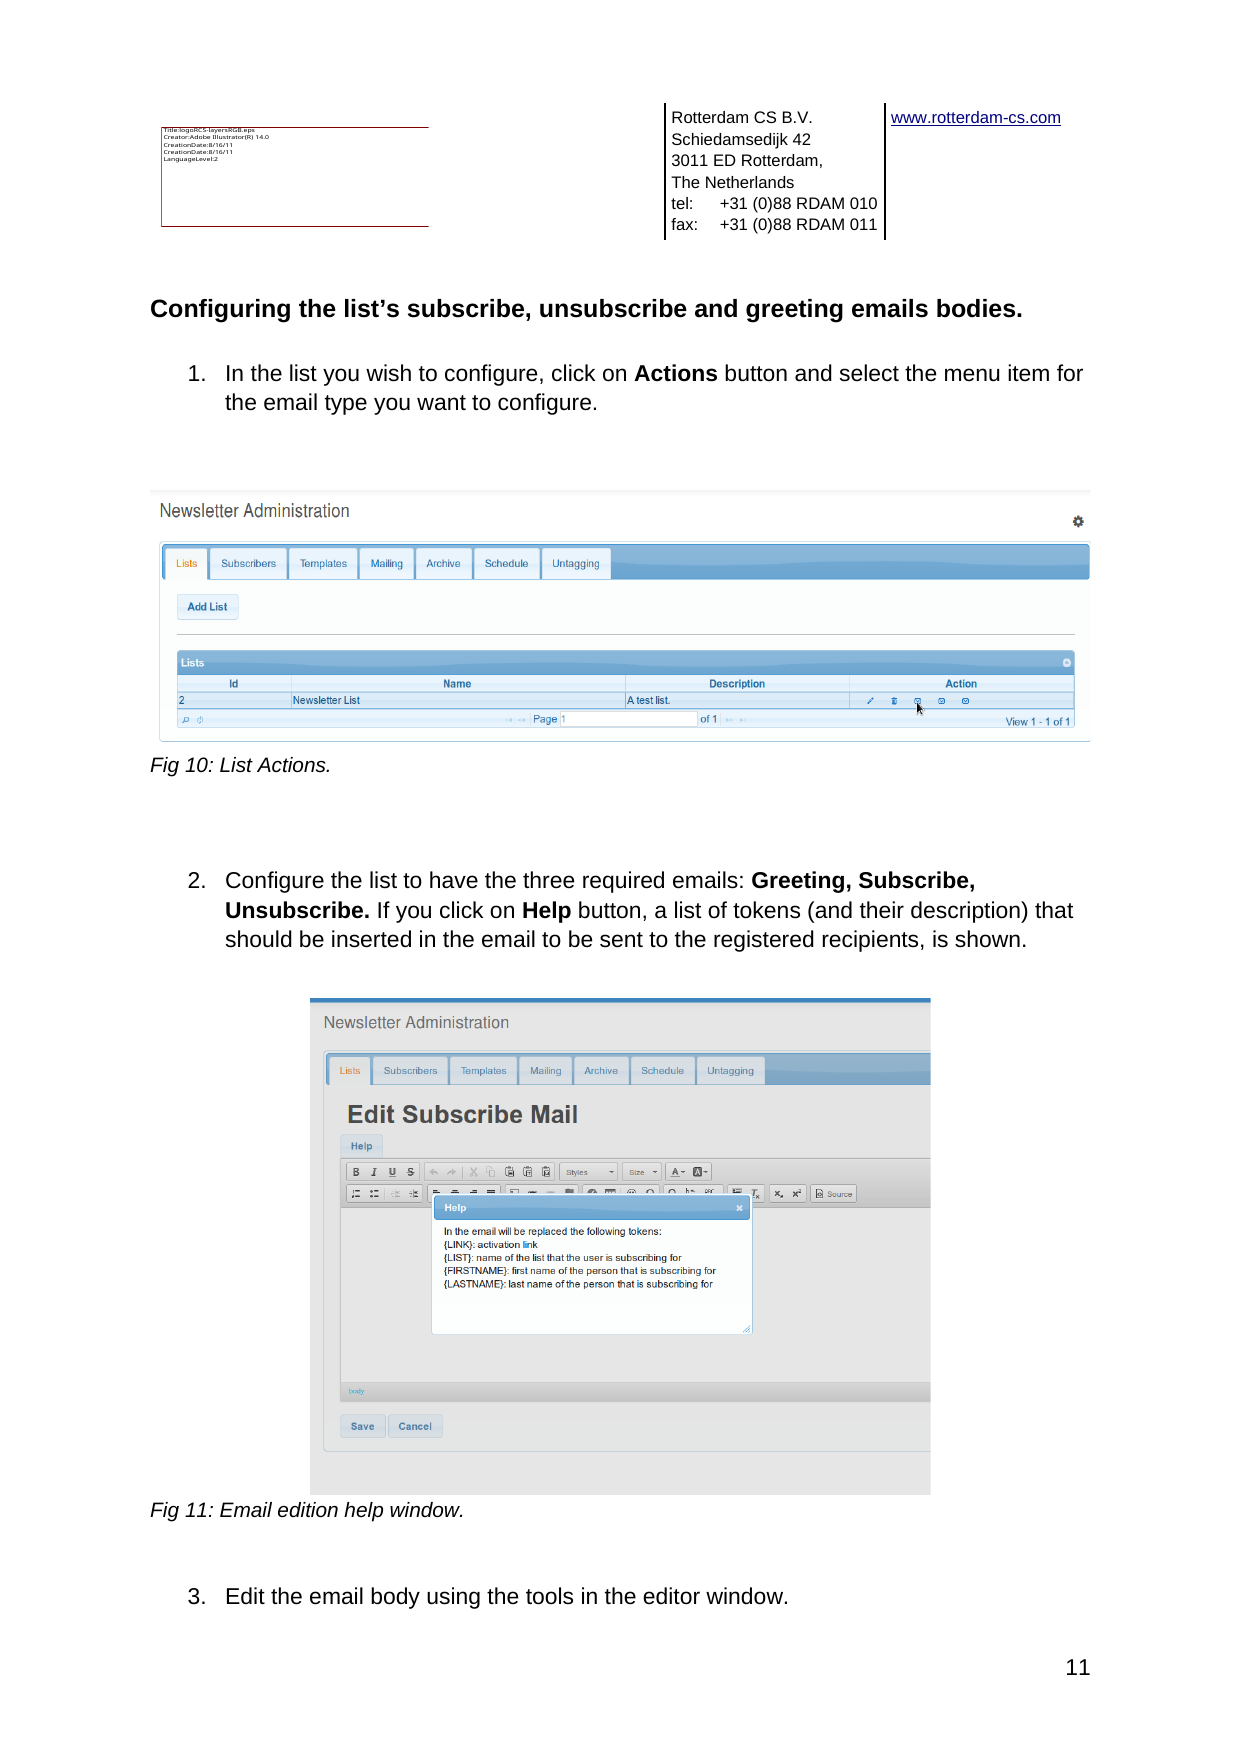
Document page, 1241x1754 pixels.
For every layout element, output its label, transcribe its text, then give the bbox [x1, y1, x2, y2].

text Fig 11: Email edition help window. [150, 998, 1091, 1522]
subtitle Configuring the list’s subscribe, unsubscribe and greeting emails bodies. [150, 295, 1091, 323]
list In the list you wish to configure, click on Actions button and select the menu item for the email type you want to configure. [187, 361, 1091, 416]
list Configure the list to have the three required emails: Greeting, Subscribe, Unsubscribe. If you click on Help button, a list of tokens (and their description) that should be inserted in the email to be sent to the registered recipients, is shown. [187, 868, 1091, 952]
list Edit the email body using the tools in the editor window. [187, 1584, 1091, 1610]
picture [150, 490, 1091, 751]
text Fig 10: List Actions. [150, 751, 1091, 777]
picture [310, 998, 931, 1495]
